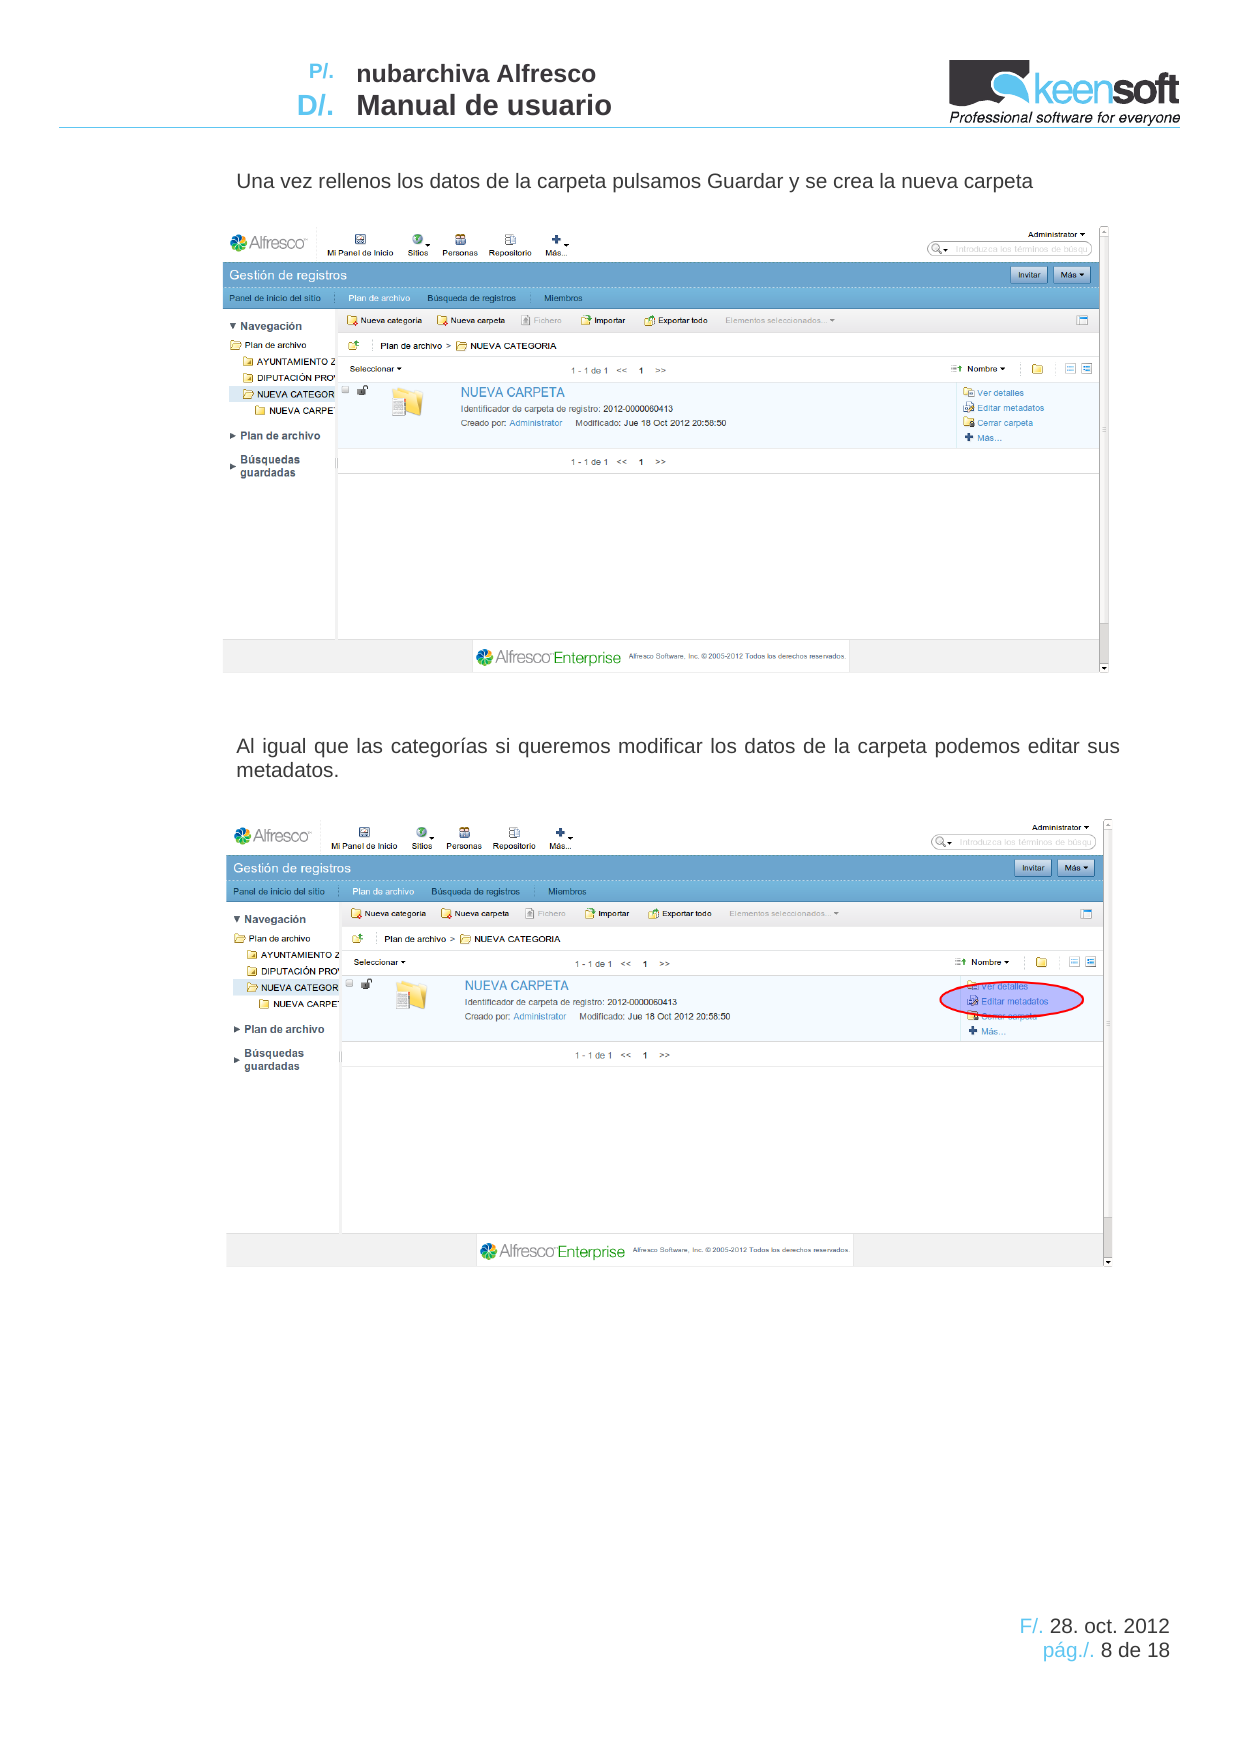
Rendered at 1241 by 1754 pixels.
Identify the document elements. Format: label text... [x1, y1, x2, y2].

picture [222, 226, 1109, 673]
picture [226, 819, 1113, 1267]
text Al igual que las categorías si queremos modificar los datos de la carpeta podemos editar sus metadatos. [236, 734, 1122, 782]
text Una vez rellenos los datos de la carpeta pulsamos Guardar y se crea la nueva carpeta [236, 169, 1122, 193]
